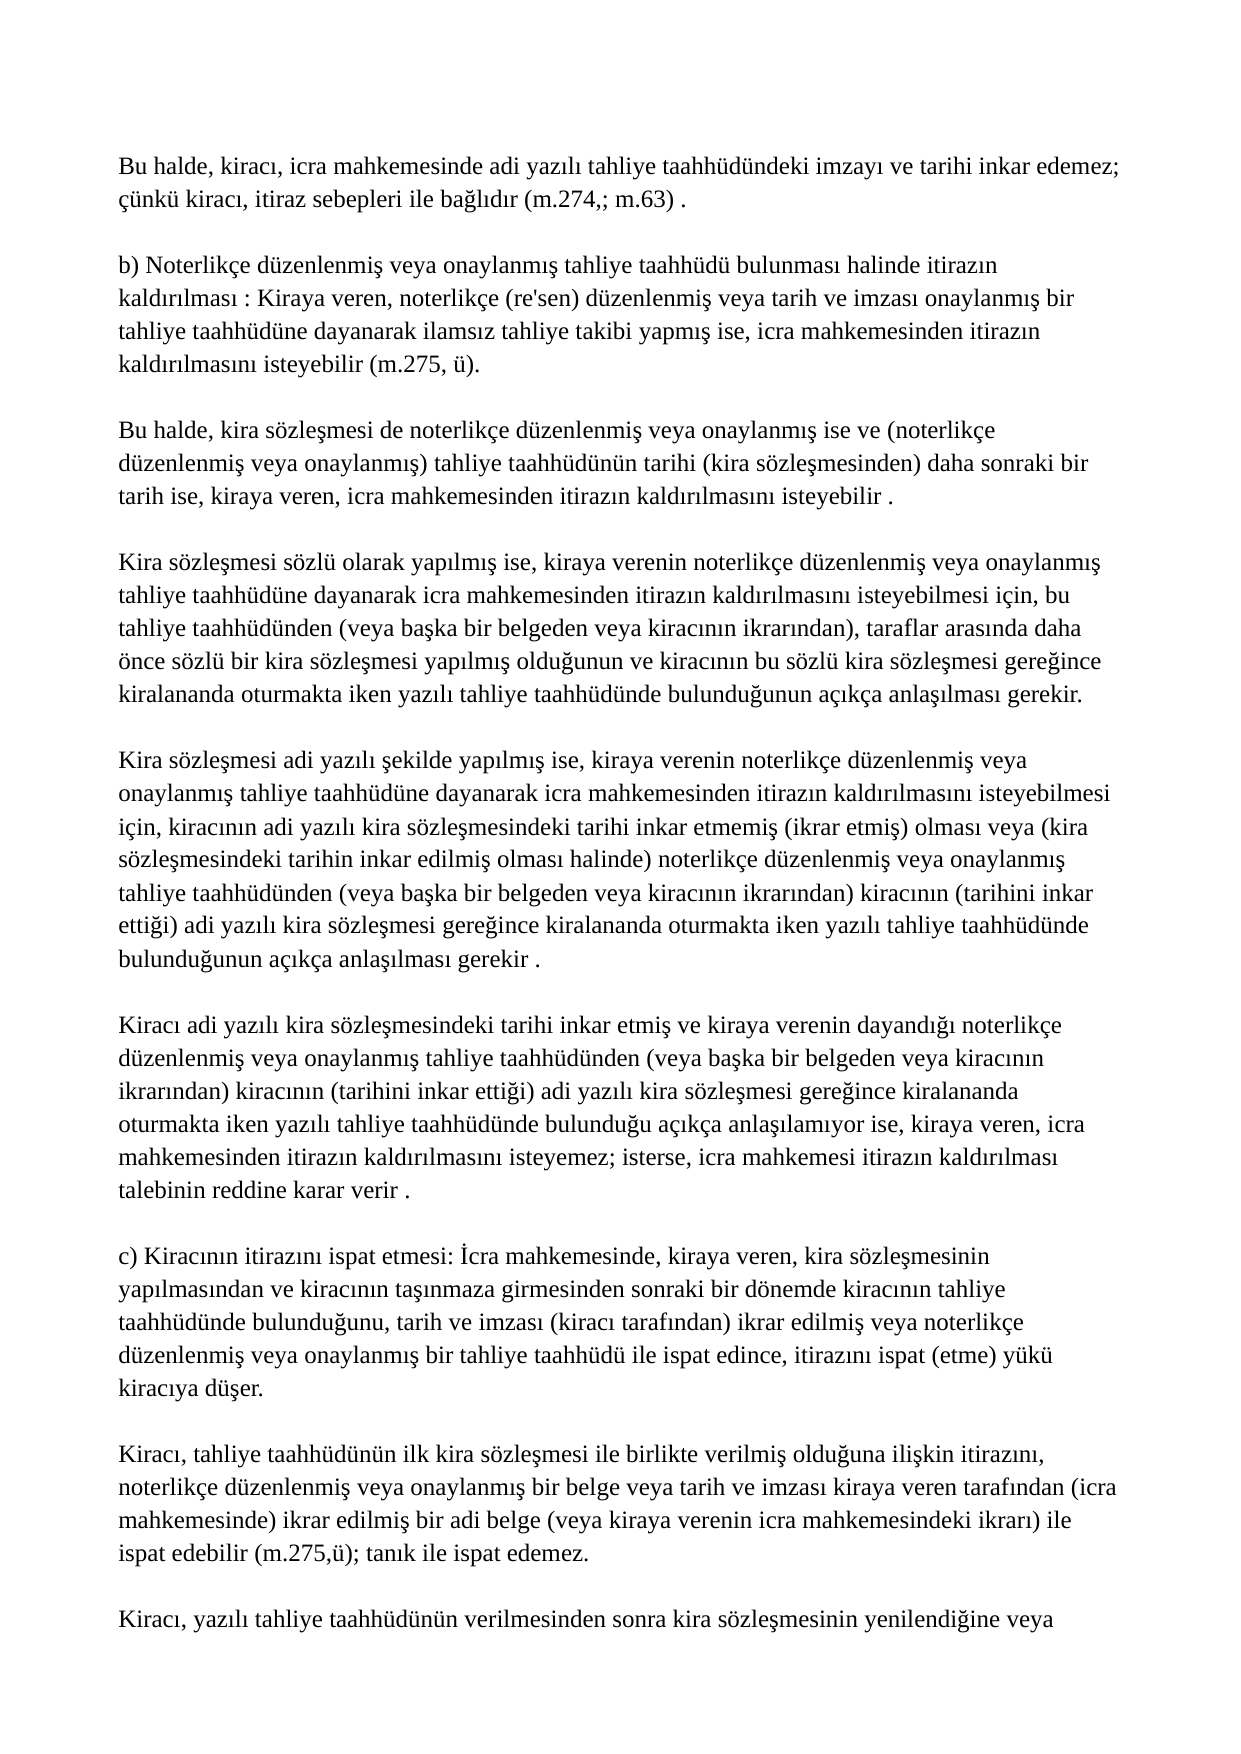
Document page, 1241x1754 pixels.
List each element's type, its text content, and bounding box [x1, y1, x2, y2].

text Bu halde, kiracı, icra mahkemesinde adi yazılı tahliye taahhüdündeki imzayı ve tarihi inkar edemez; çünkü kiracı, itiraz sebepleri ile bağlıdır (m.274,; m.63) . b) Noterlikçe düzenlenmiş veya onaylanmış tahliye taahhüdü bulunması halinde itirazın kaldırılması : Kiraya veren, noterlikçe (re'sen) düzenlenmiş veya tarih ve imzası onaylanmış bir tahliye taahhüdüne dayanarak ilamsız tahliye takibi yapmış ise, icra mahkemesinden itirazın kaldırılmasını isteyebilir (m.275, ü). Bu halde, kira sözleşmesi de noterlikçe düzenlenmiş veya onaylanmış ise ve (noterlikçe düzenlenmiş veya onaylanmış) tahliye taahhüdünün tarihi (kira sözleşmesinden) daha sonraki bir tarih ise, kiraya veren, icra mahkemesinden itirazın kaldırılmasını isteyebilir . Kira sözleşmesi sözlü olarak yapılmış ise, kiraya verenin noterlikçe düzenlenmiş veya onaylanmış tahliye taahhüdüne dayanarak icra mahkemesinden itirazın kaldırılmasını isteyebilmesi için, bu tahliye taahhüdünden (veya başka bir belgeden veya kiracının ikrarından), taraflar arasında daha önce sözlü bir kira sözleşmesi yapılmış olduğunun ve kiracının bu sözlü kira sözleşmesi gereğince kiralananda oturmakta iken yazılı tahliye taahhüdünde bulunduğunun açıkça anlaşılması gerekir. Kira sözleşmesi adi yazılı şekilde yapılmış ise, kiraya verenin noterlikçe düzenlenmiş veya onaylanmış tahliye taahhüdüne dayanarak icra mahkemesinden itirazın kaldırılmasını isteyebilmesi için, kiracının adi yazılı kira sözleşmesindeki tarihi inkar etmemiş (ikrar etmiş) olması veya (kira sözleşmesindeki tarihin inkar edilmiş olması halinde) noterlikçe düzenlenmiş veya onaylanmış tahliye taahhüdünden (veya başka bir belgeden veya kiracının ikrarından) kiracının (tarihini inkar ettiği) adi yazılı kira sözleşmesi gereğince kiralananda oturmakta iken yazılı tahliye taahhüdünde bulunduğunun açıkça anlaşılması gerekir . Kiracı adi yazılı kira sözleşmesindeki tarihi inkar etmiş ve kiraya verenin dayandığı noterlikçe düzenlenmiş veya onaylanmış tahliye taahhüdünden (veya başka bir belgeden veya kiracının ikrarından) kiracının (tarihini inkar ettiği) adi yazılı kira sözleşmesi gereğince kiralananda oturmakta iken yazılı tahliye taahhüdünde bulunduğu açıkça anlaşılamıyor ise, kiraya veren, icra mahkemesinden itirazın kaldırılmasını isteyemez; isterse, icra mahkemesi itirazın kaldırılması talebinin reddine karar verir . c) Kiracının itirazını ispat etmesi: İcra mahkemesinde, kiraya veren, kira sözleşmesinin yapılmasından ve kiracının taşınmaza girmesinden sonraki bir dönemde kiracının tahliye taahhüdünde bulunduğunu, tarih ve imzası (kiracı tarafından) ikrar edilmiş veya noterlikçe düzenlenmiş veya onaylanmış bir tahliye taahhüdü ile ispat edince, itirazını ispat (etme) yükü kiracıya düşer. Kiracı, tahliye taahhüdünün ilk kira sözleşmesi ile birlikte verilmiş olduğuna ilişkin itirazını, noterlikçe düzenlenmiş veya onaylanmış bir belge veya tarih ve imzası kiraya veren tarafından (icra mahkemesinde) ikrar edilmiş bir adi belge (veya kiraya verenin icra mahkemesindeki ikrarı) ile ispat edebilir (m.275,ü); tanık ile ispat edemez. Kiracı, yazılı tahliye taahhüdünün verilmesinden sonra kira sözleşmesinin yenilendiğine veya [118, 118, 1122, 1633]
